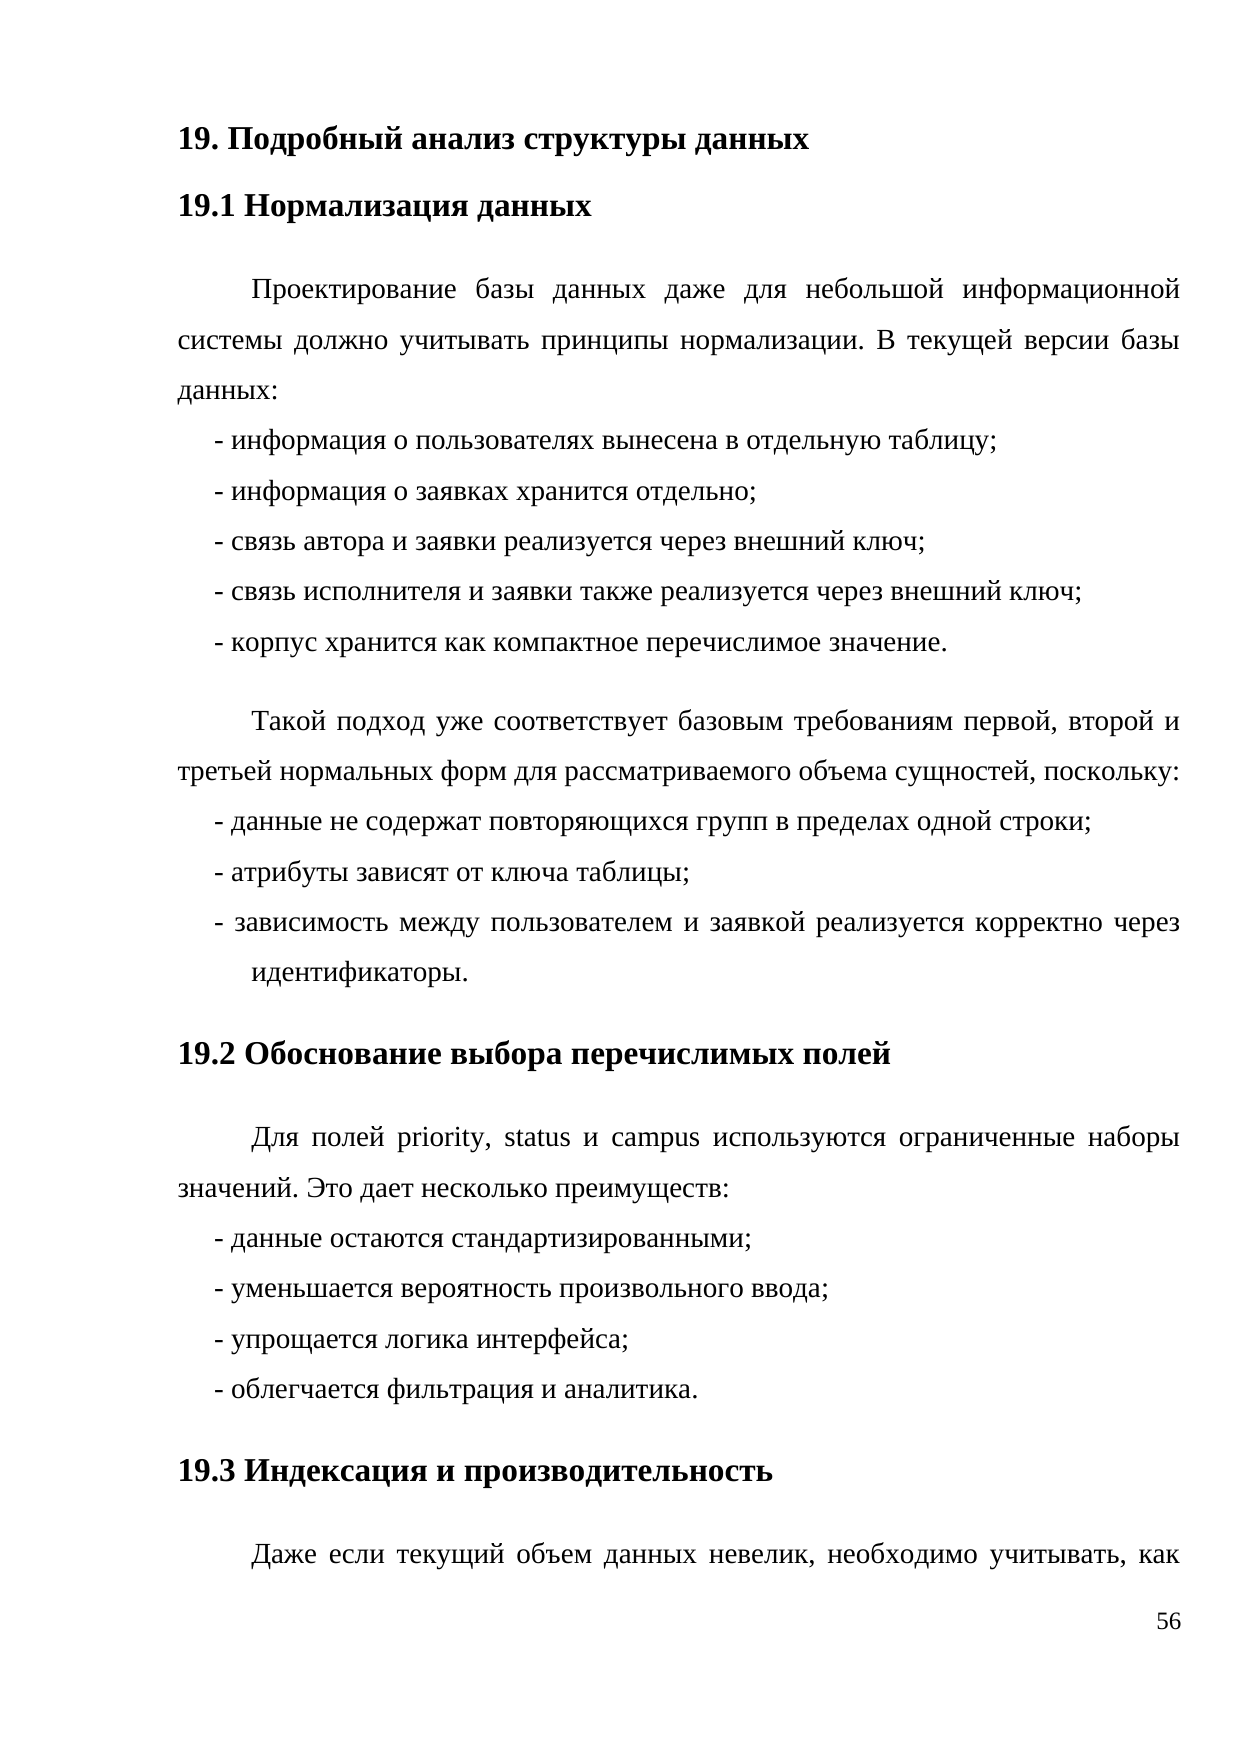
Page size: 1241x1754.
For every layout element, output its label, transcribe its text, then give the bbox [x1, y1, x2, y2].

text - информация о заявках хранится отдельно; [214, 473, 1181, 506]
text - упрощается логика интерфейса; [214, 1321, 1181, 1354]
text - связь автора и заявки реализуется через внешний ключ; [214, 523, 1181, 557]
text Даже если текущий объем данных невелик, необходимо учитывать, как [177, 1536, 1181, 1570]
subtitle 19. Подробный анализ структуры данных [177, 118, 1181, 156]
subtitle 19.3 Индексация и производительность [177, 1450, 1181, 1488]
text Проектирование базы данных даже для небольшой информационной системы должно учитывать принципы нормализации. В текущей версии базы данных: [177, 271, 1181, 406]
text - данные не содержат повторяющихся групп в пределах одной строки; [214, 803, 1181, 837]
text - информация о пользователях вынесена в отдельную таблицу; [214, 422, 1181, 456]
text - облегчается фильтрация и аналитика. [214, 1371, 1181, 1405]
text - атрибуты зависят от ключа таблицы; [214, 854, 1181, 887]
text Такой подход уже соответствует базовым требованиям первой, второй и третьей нормальных форм для рассматриваемого объема сущностей, поскольку: [177, 703, 1181, 787]
text - данные остаются стандартизированными; [214, 1220, 1181, 1254]
subtitle 19.1 Нормализация данных [177, 185, 1181, 223]
text - связь исполнителя и заявки также реализуется через внешний ключ; [214, 573, 1181, 607]
text - зависимость между пользователем и заявкой реализуется корректно через идентификаторы. [214, 904, 1181, 988]
subtitle 19.2 Обоснование выбора перечислимых полей [177, 1033, 1181, 1072]
text Для полей priority, status и campus используются ограниченные наборы значений. Это дает несколько преимуществ: [177, 1119, 1181, 1203]
text - корпус хранится как компактное перечислимое значение. [214, 624, 1181, 657]
text - уменьшается вероятность произвольного ввода; [214, 1271, 1181, 1304]
